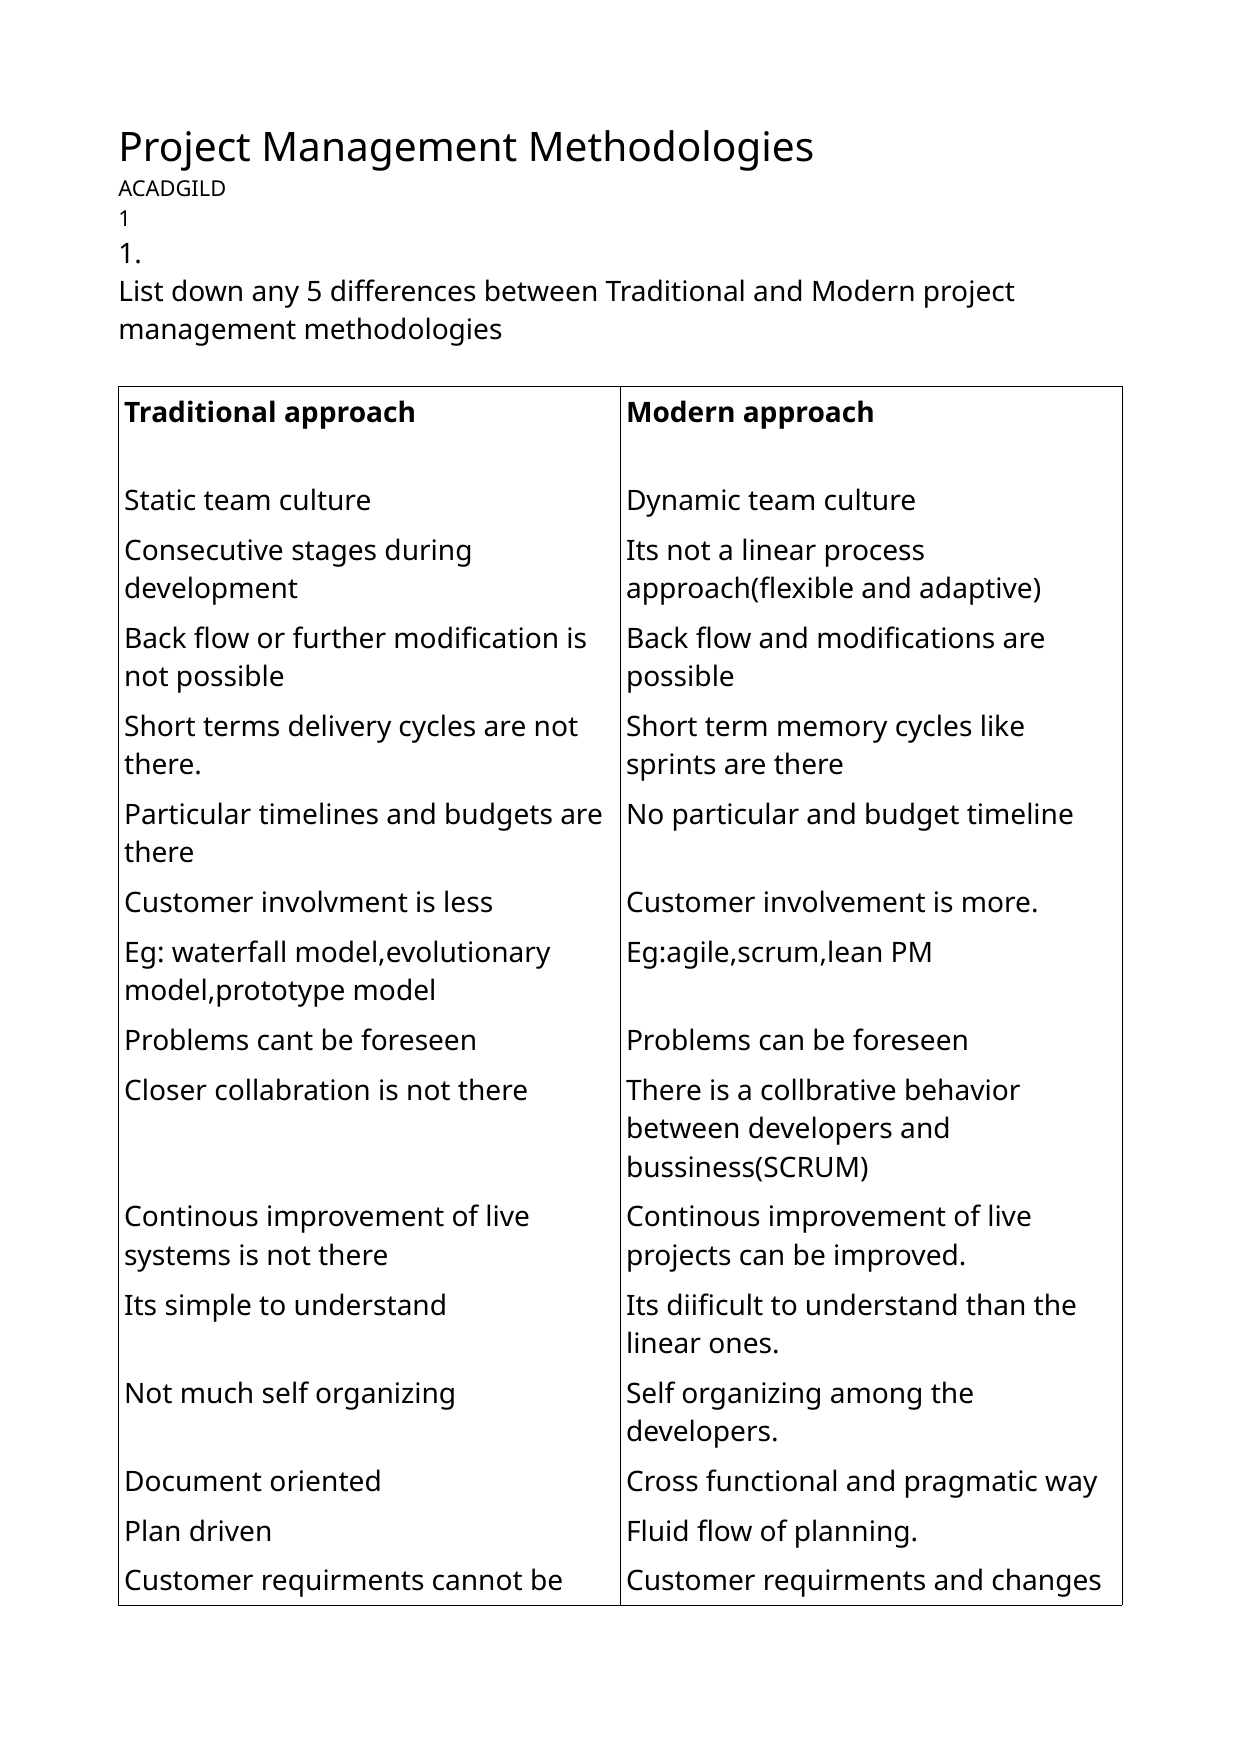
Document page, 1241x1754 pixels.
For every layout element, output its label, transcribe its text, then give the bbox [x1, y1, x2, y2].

text management methodologies [118, 310, 1122, 348]
table_cell Problems cant be foreseen [119, 1015, 620, 1064]
table_cell Back flow or further modification is not possible [119, 613, 620, 701]
text 1. [118, 233, 1122, 271]
table_cell Short term memory cycles like sprints are there [621, 701, 1122, 789]
table_cell Consecutive stages during development [119, 524, 620, 612]
table_cell Customer involvement is more. [621, 877, 1122, 927]
text 1 [118, 203, 1122, 233]
table_cell Particular timelines and budgets are there [119, 789, 620, 877]
table_cell Continous improvement of live projects can be improved. [621, 1191, 1122, 1279]
table_cell Dynamic team culture [621, 475, 1122, 524]
text List down any 5 differences between Traditional and Modern project [118, 271, 1122, 310]
table_cell Its diificult to understand than the linear ones. [621, 1279, 1122, 1367]
table_header Traditional approach [119, 387, 620, 474]
table_header Modern approach [621, 387, 1122, 474]
table_cell Customer requirments cannot be [119, 1555, 620, 1605]
table_cell Cross functional and pragmatic way [621, 1455, 1122, 1505]
table_cell Its simple to understand [119, 1279, 620, 1367]
table_cell Problems can be foreseen [621, 1015, 1122, 1064]
table_cell Self organizing among the developers. [621, 1367, 1122, 1455]
table_cell There is a collbrative behavior between developers and bussiness(SCRUM) [621, 1065, 1122, 1191]
table_cell Closer collabration is not there [119, 1065, 620, 1191]
table_cell Its not a linear process approach(flexible and adaptive) [621, 524, 1122, 612]
table_cell Fluid flow of planning. [621, 1505, 1122, 1555]
table_cell Back flow and modifications are possible [621, 613, 1122, 701]
table_cell Customer requirments and changes [621, 1555, 1122, 1605]
table_cell Eg: waterfall model,evolutionary model,prototype model [119, 927, 620, 1015]
text Project Management Methodologies [118, 118, 1122, 173]
table_cell Static team culture [119, 475, 620, 524]
table_cell Short terms delivery cycles are not there. [119, 701, 620, 789]
table_cell Eg:agile,scrum,lean PM [621, 927, 1122, 1015]
table_cell Not much self organizing [119, 1367, 620, 1455]
table_cell Continous improvement of live systems is not there [119, 1191, 620, 1279]
table_cell Customer involvment is less [119, 877, 620, 927]
table_cell Document oriented [119, 1455, 620, 1505]
table_cell Plan driven [119, 1505, 620, 1555]
table_cell No particular and budget timeline [621, 789, 1122, 877]
text ACADGILD [118, 173, 1122, 203]
